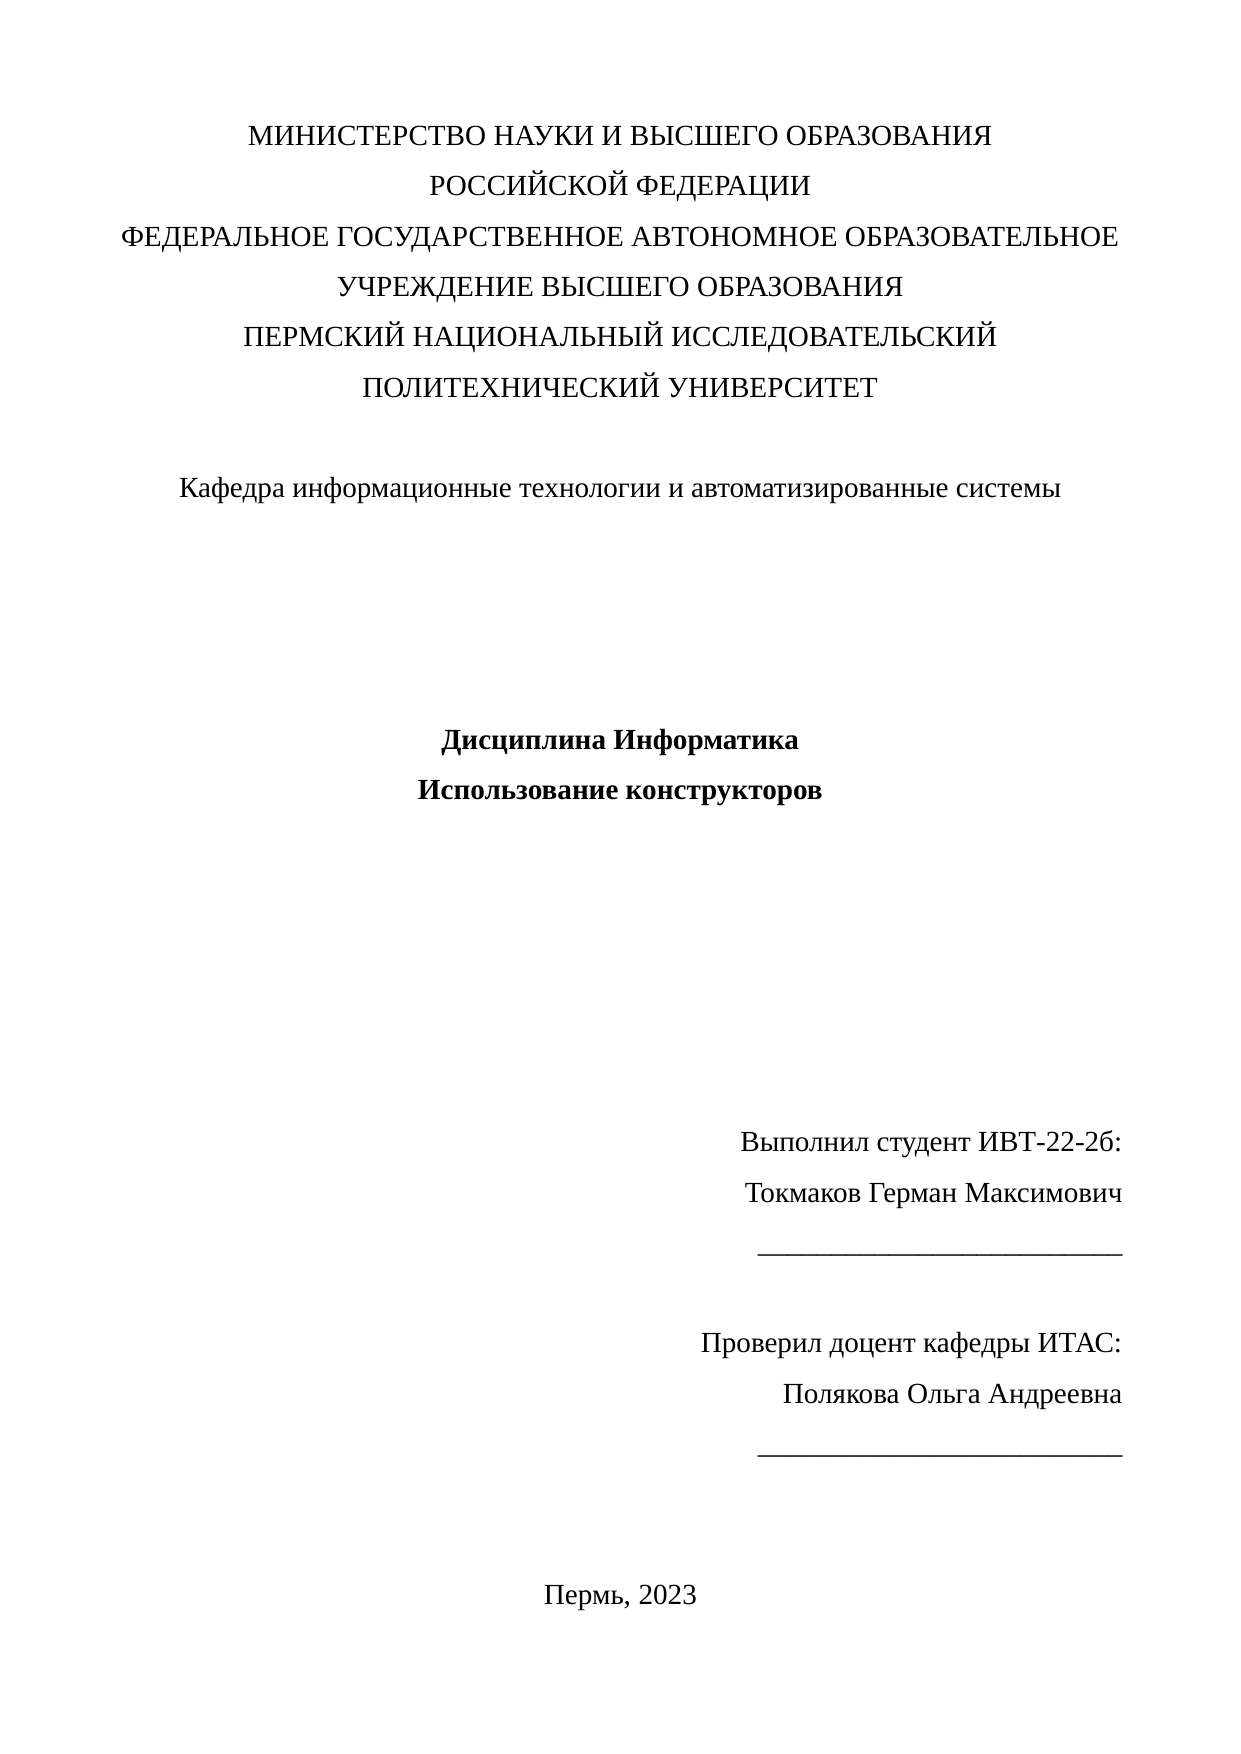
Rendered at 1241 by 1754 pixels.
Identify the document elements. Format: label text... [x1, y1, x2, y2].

text ФЕДЕРАЛЬНОЕ ГОСУДАРСТВЕННОЕ АВТОНОМНОЕ ОБРАЗОВАТЕЛЬНОЕ УЧРЕЖДЕНИЕ ВЫСШЕГО ОБРАЗОВАНИЯ [118, 219, 1122, 303]
text МИНИСТЕРСТВО НАУКИ И ВЫСШЕГО ОБРАЗОВАНИЯ РОССИЙСКОЙ ФЕДЕРАЦИИ [118, 118, 1122, 202]
text Дисциплина Информатика [118, 722, 1122, 755]
text Полякова Ольга Андреевна [118, 1376, 1122, 1409]
text ПЕРМСКИЙ НАЦИОНАЛЬНЫЙ ИССЛЕДОВАТЕЛЬСКИЙ ПОЛИТЕХНИЧЕСКИЙ УНИВЕРСИТЕТ [118, 319, 1122, 403]
text Использование конструкторов [118, 772, 1122, 806]
text Токмаков Герман Максимович [118, 1175, 1122, 1208]
text Кафедра информационные технологии и автоматизированные системы [118, 470, 1122, 504]
text _________________________ [118, 1225, 1122, 1258]
text Проверил доцент кафедры ИТАС: [118, 1326, 1122, 1359]
text _________________________ [118, 1426, 1122, 1460]
text Выполнил студент ИВТ-22-2б: [118, 1124, 1122, 1158]
text Пермь, 2023 [118, 1577, 1122, 1611]
